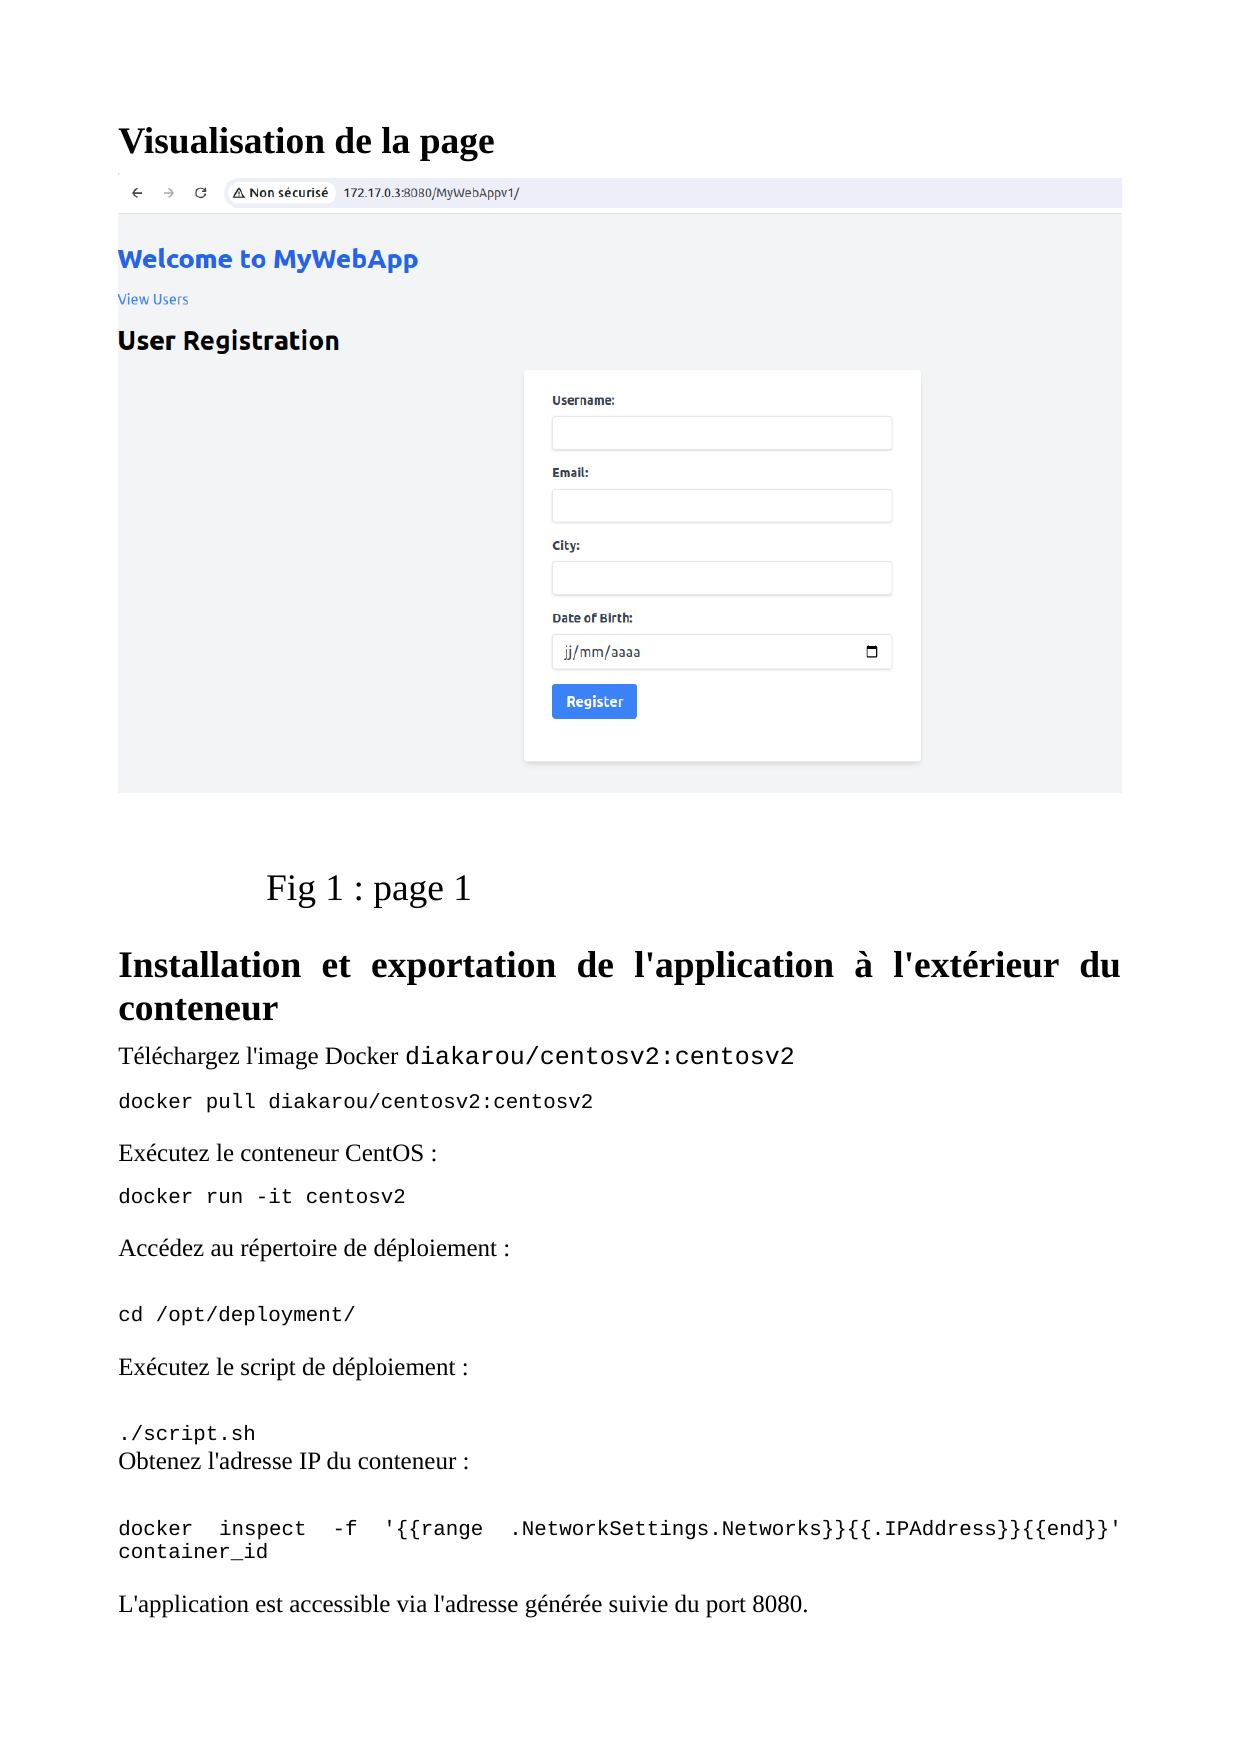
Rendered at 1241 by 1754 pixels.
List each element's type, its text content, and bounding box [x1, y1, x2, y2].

text ./script.sh [118, 1423, 1122, 1446]
text cd /opt/deployment/ [118, 1304, 1122, 1328]
subtitle Fig 1 : page 1 [118, 866, 1122, 909]
text Obtenez l'adresse IP du conteneur : [118, 1446, 1122, 1475]
text docker inspect -f '{{range .NetworkSettings.Networks}}{{.IPAddress}}{{end}}' container_id [118, 1518, 1122, 1565]
text L'application est accessible via l'adresse générée suivie du port 8080. [118, 1589, 1122, 1617]
text Accédez au répertoire de déploiement : [118, 1233, 1122, 1262]
subtitle Visualisation de la page [118, 118, 1122, 161]
text Exécutez le script de déploiement : [118, 1352, 1122, 1380]
picture [118, 173, 1123, 793]
text Exécutez le conteneur CentOS : [118, 1138, 1122, 1167]
text docker run -it centosv2 [118, 1186, 1122, 1209]
text docker pull diakarou/centosv2:centosv2 [118, 1091, 1122, 1114]
text Téléchargez l'image Docker diakarou/centosv2:centosv2 [118, 1041, 1122, 1072]
subtitle Installation et exportation de l'application à l'extérieur du conteneur [118, 942, 1122, 1028]
